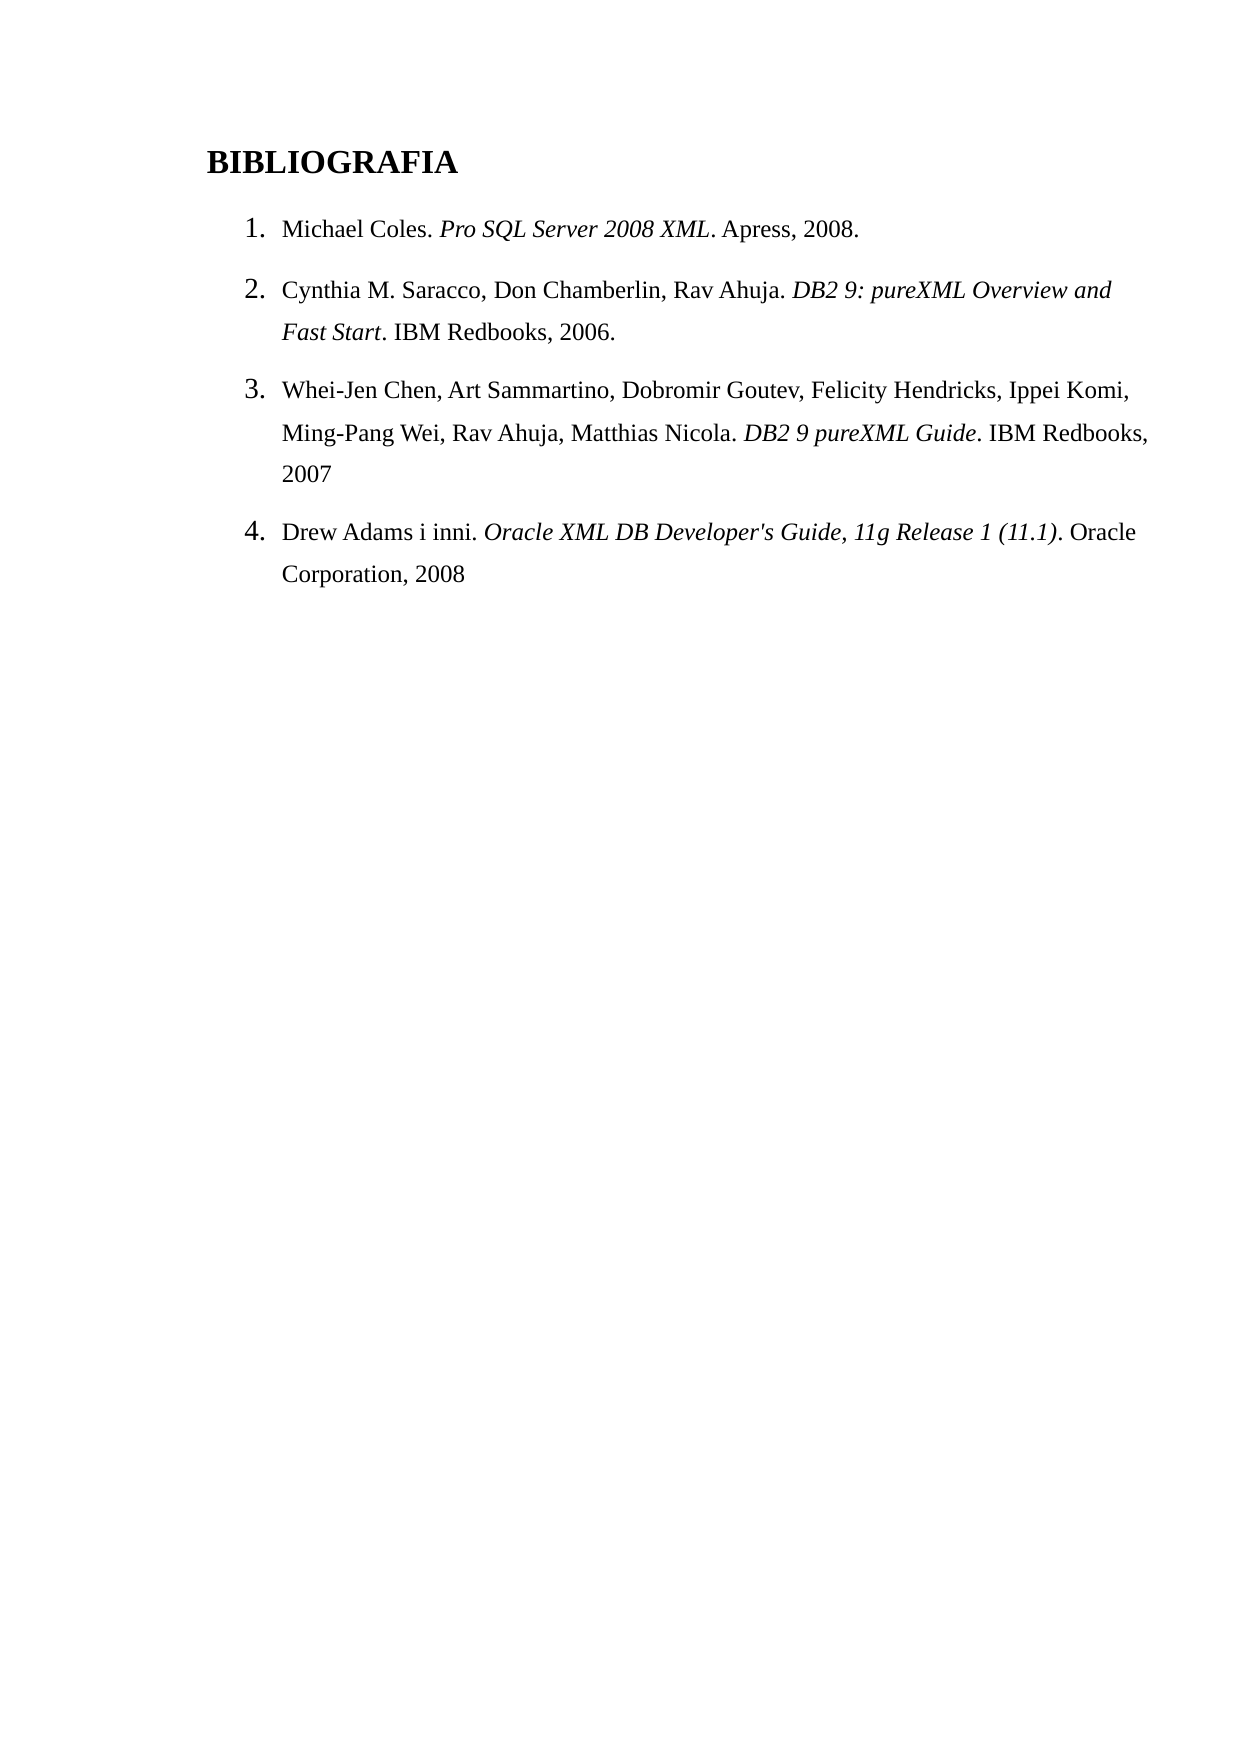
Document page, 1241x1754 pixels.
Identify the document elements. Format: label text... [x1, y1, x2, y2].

list Drew Adams i inni. Oracle XML DB Developer's Guide, 11g Release 1 (11.1). Oracle Corporation, 2008 [244, 514, 1152, 588]
list Michael Coles. Pro SQL Server 2008 XML. Apress, 2008. [244, 211, 1152, 244]
list Cynthia M. Saracco, Don Chamberlin, Rav Ahuja. DB2 9: pureXML Overview and Fast Start. IBM Redbooks, 2006. [244, 272, 1152, 346]
subtitle BIBLIOGRAFIA [207, 143, 1152, 180]
list Whei-Jen Chen, Art Sammartino, Dobromir Goutev, Felicity Hendricks, Ippei Komi, Ming-Pang Wei, Rav Ahuja, Matthias Nicola. DB2 9 pureXML Guide. IBM Redbooks, 2007 [244, 372, 1152, 488]
